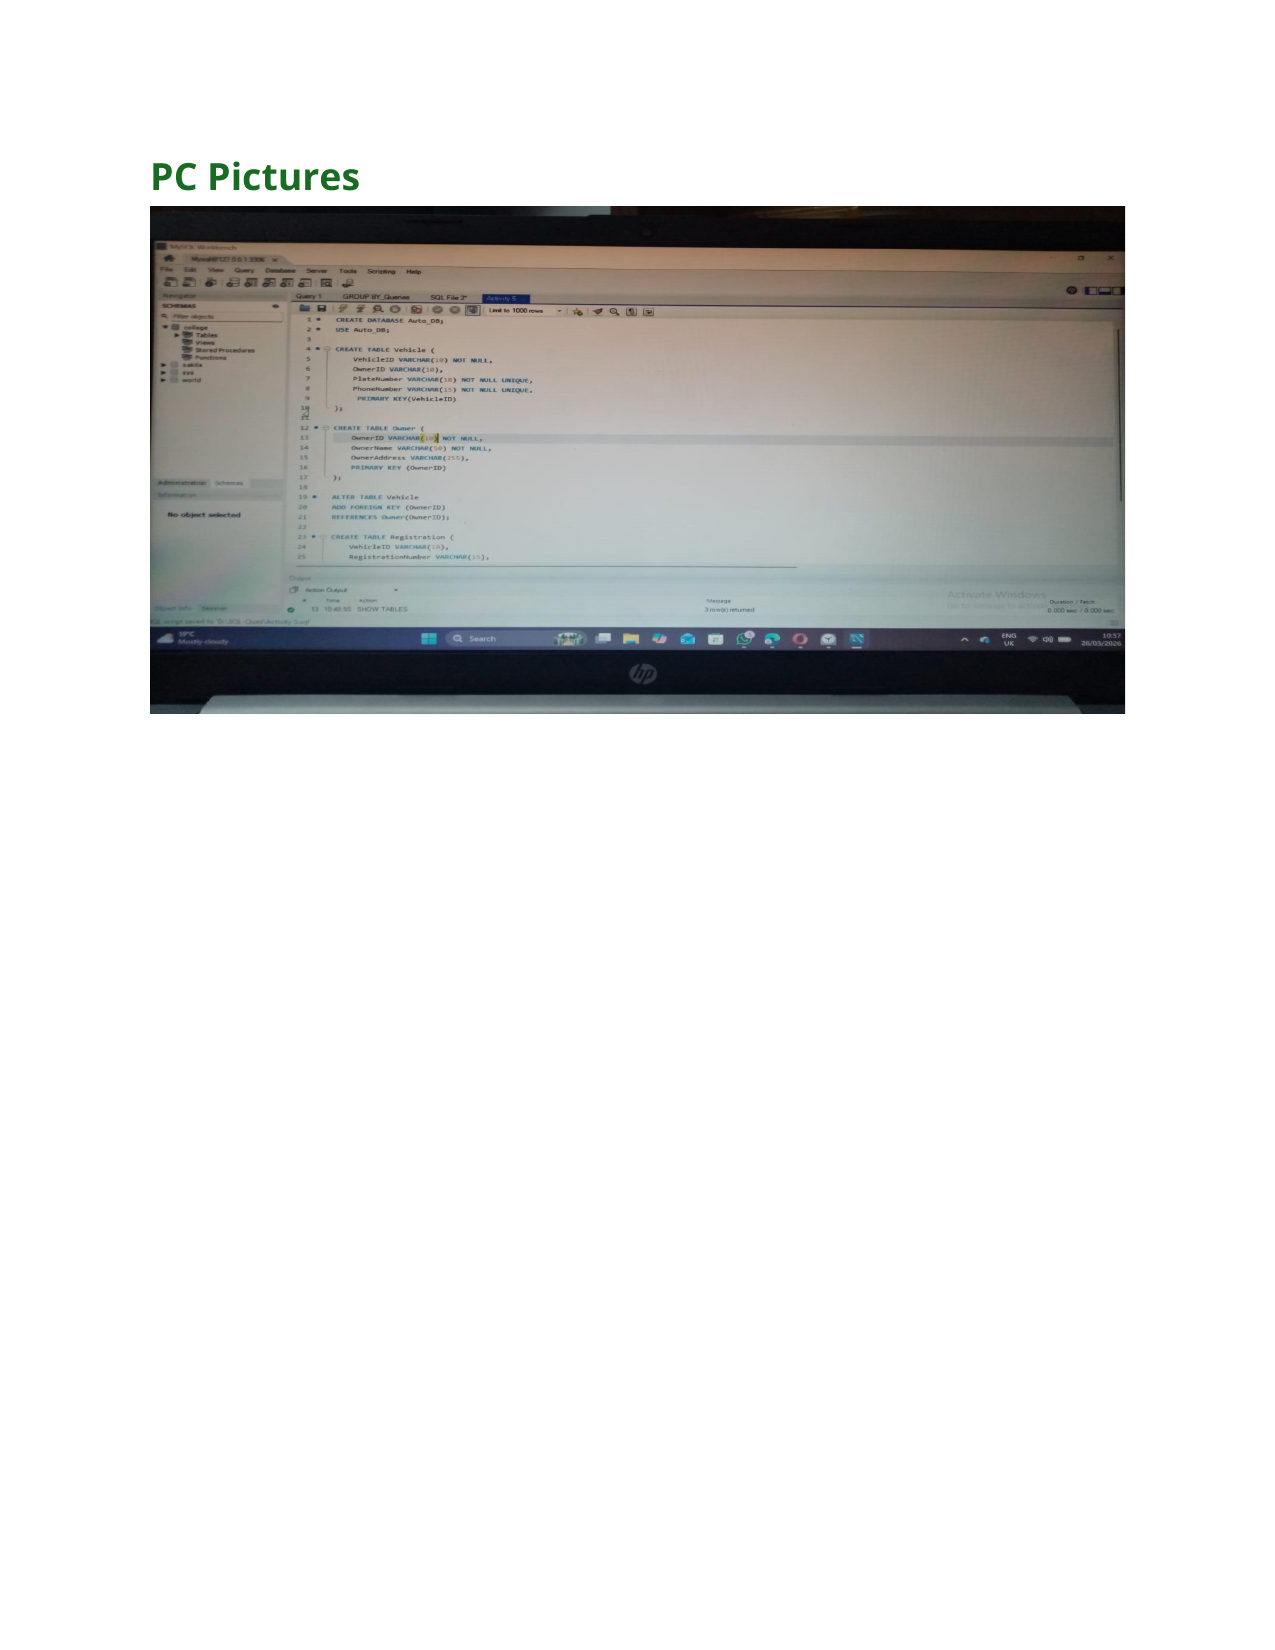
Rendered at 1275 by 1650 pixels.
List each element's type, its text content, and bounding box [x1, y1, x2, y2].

text PC Pictures [150, 150, 1125, 206]
